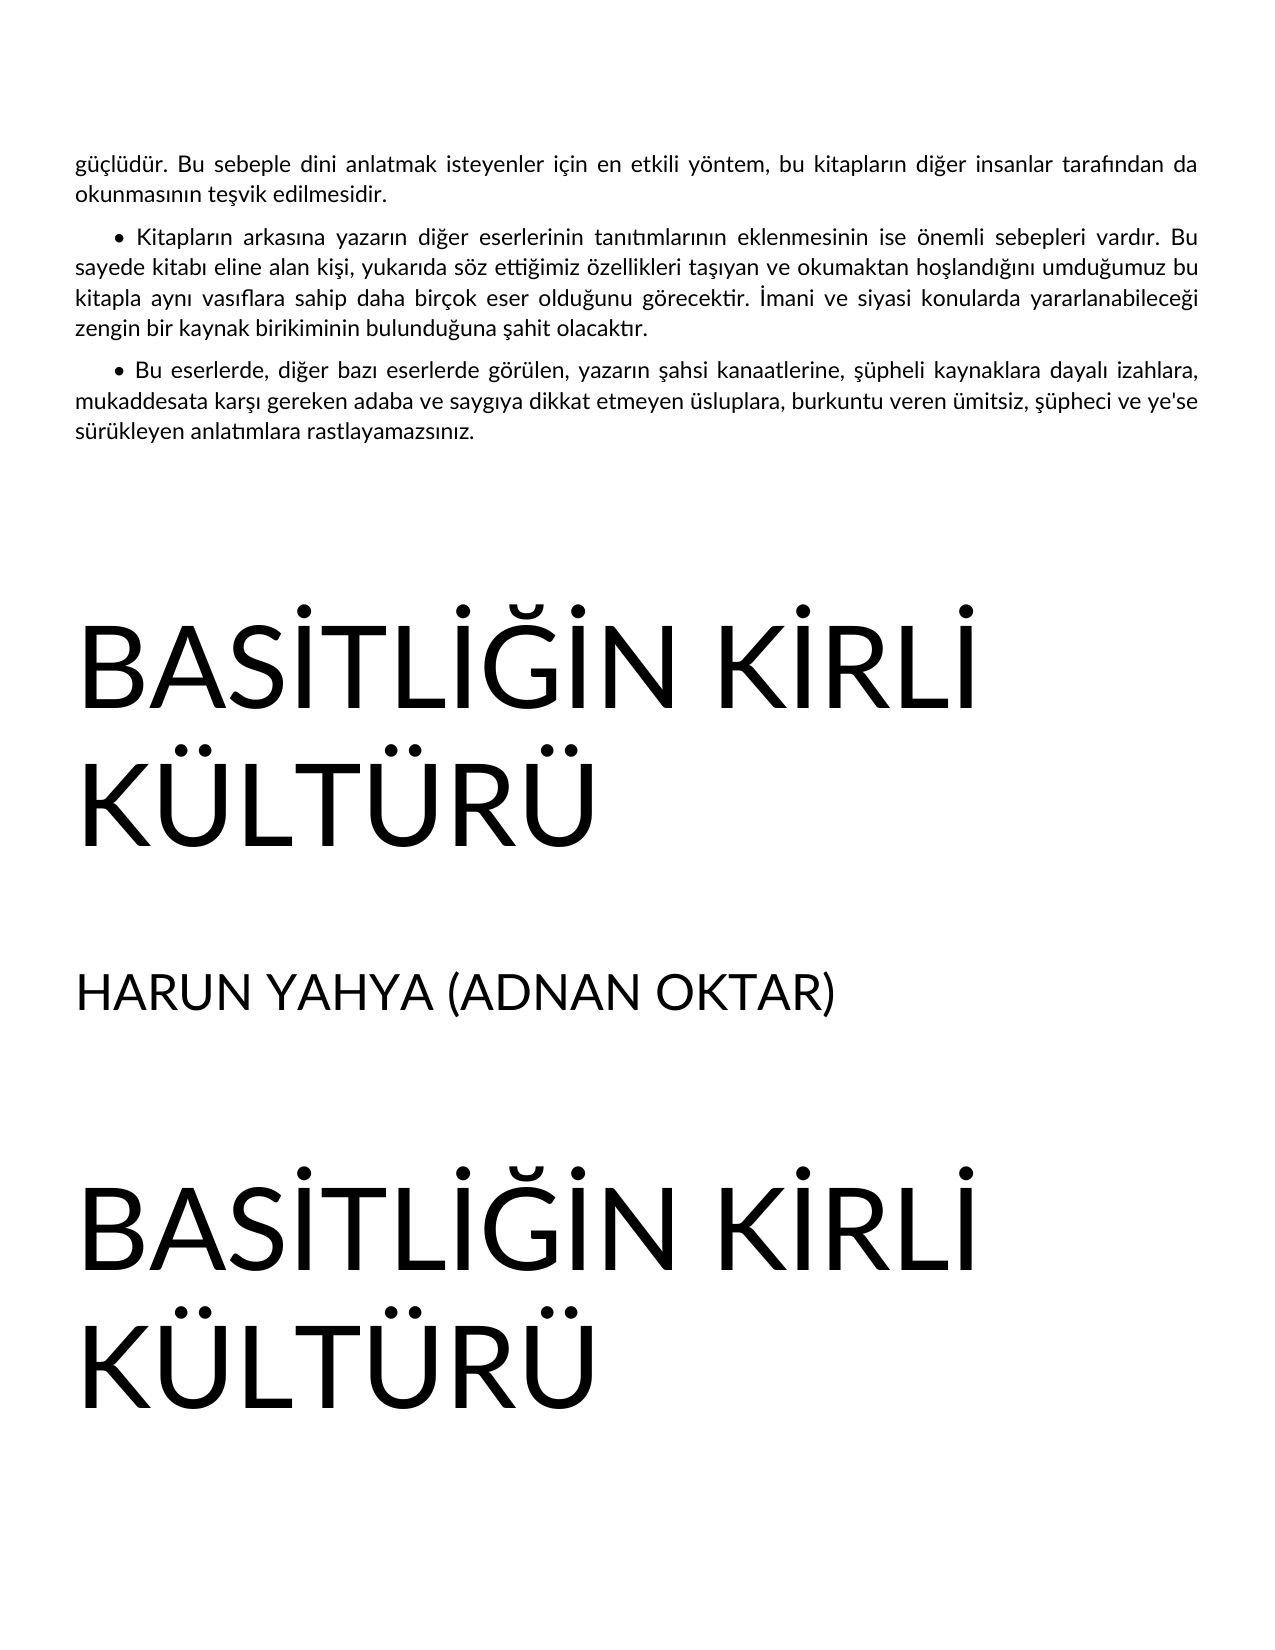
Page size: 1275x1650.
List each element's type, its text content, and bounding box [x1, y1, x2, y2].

text güçlüdür. Bu sebeple dini anlatmak isteyenler için en etkili yöntem, bu kitapların diğer insanlar tarafından da okunmasının teşvik edilmesidir. [75, 150, 1200, 208]
title BASİTLİĞİN KİRLİ KÜLTÜRÜ [75, 1158, 1200, 1433]
text HARUN YAHYA (ADNAN OKTAR) [75, 961, 1200, 1021]
title BASİTLİĞİN KİRLİ KÜLTÜRÜ [75, 596, 1200, 871]
text • Bu eserlerde, diğer bazı eserlerde görülen, yazarın şahsi kanaatlerine, şüpheli kaynaklara dayalı izahlara, mukaddesata karşı gereken adaba ve saygıya dikkat etmeyen üsluplara, burkuntu veren ümitsiz, şüpheci ve ye'se sürükleyen anlatımlara rastlayamazsınız. [75, 356, 1200, 444]
text • Kitapların arkasına yazarın diğer eserlerinin tanıtımlarının eklenmesinin ise önemli sebepleri vardır. Bu sayede kitabı eline alan kişi, yukarıda söz ettiğimiz özellikleri taşıyan ve okumaktan hoşlandığını umduğumuz bu kitapla aynı vasıflara sahip daha birçok eser olduğunu görecektir. İmani ve siyasi konularda yararlanabileceği zengin bir kaynak birikiminin bulunduğuna şahit olacaktır. [75, 223, 1200, 341]
